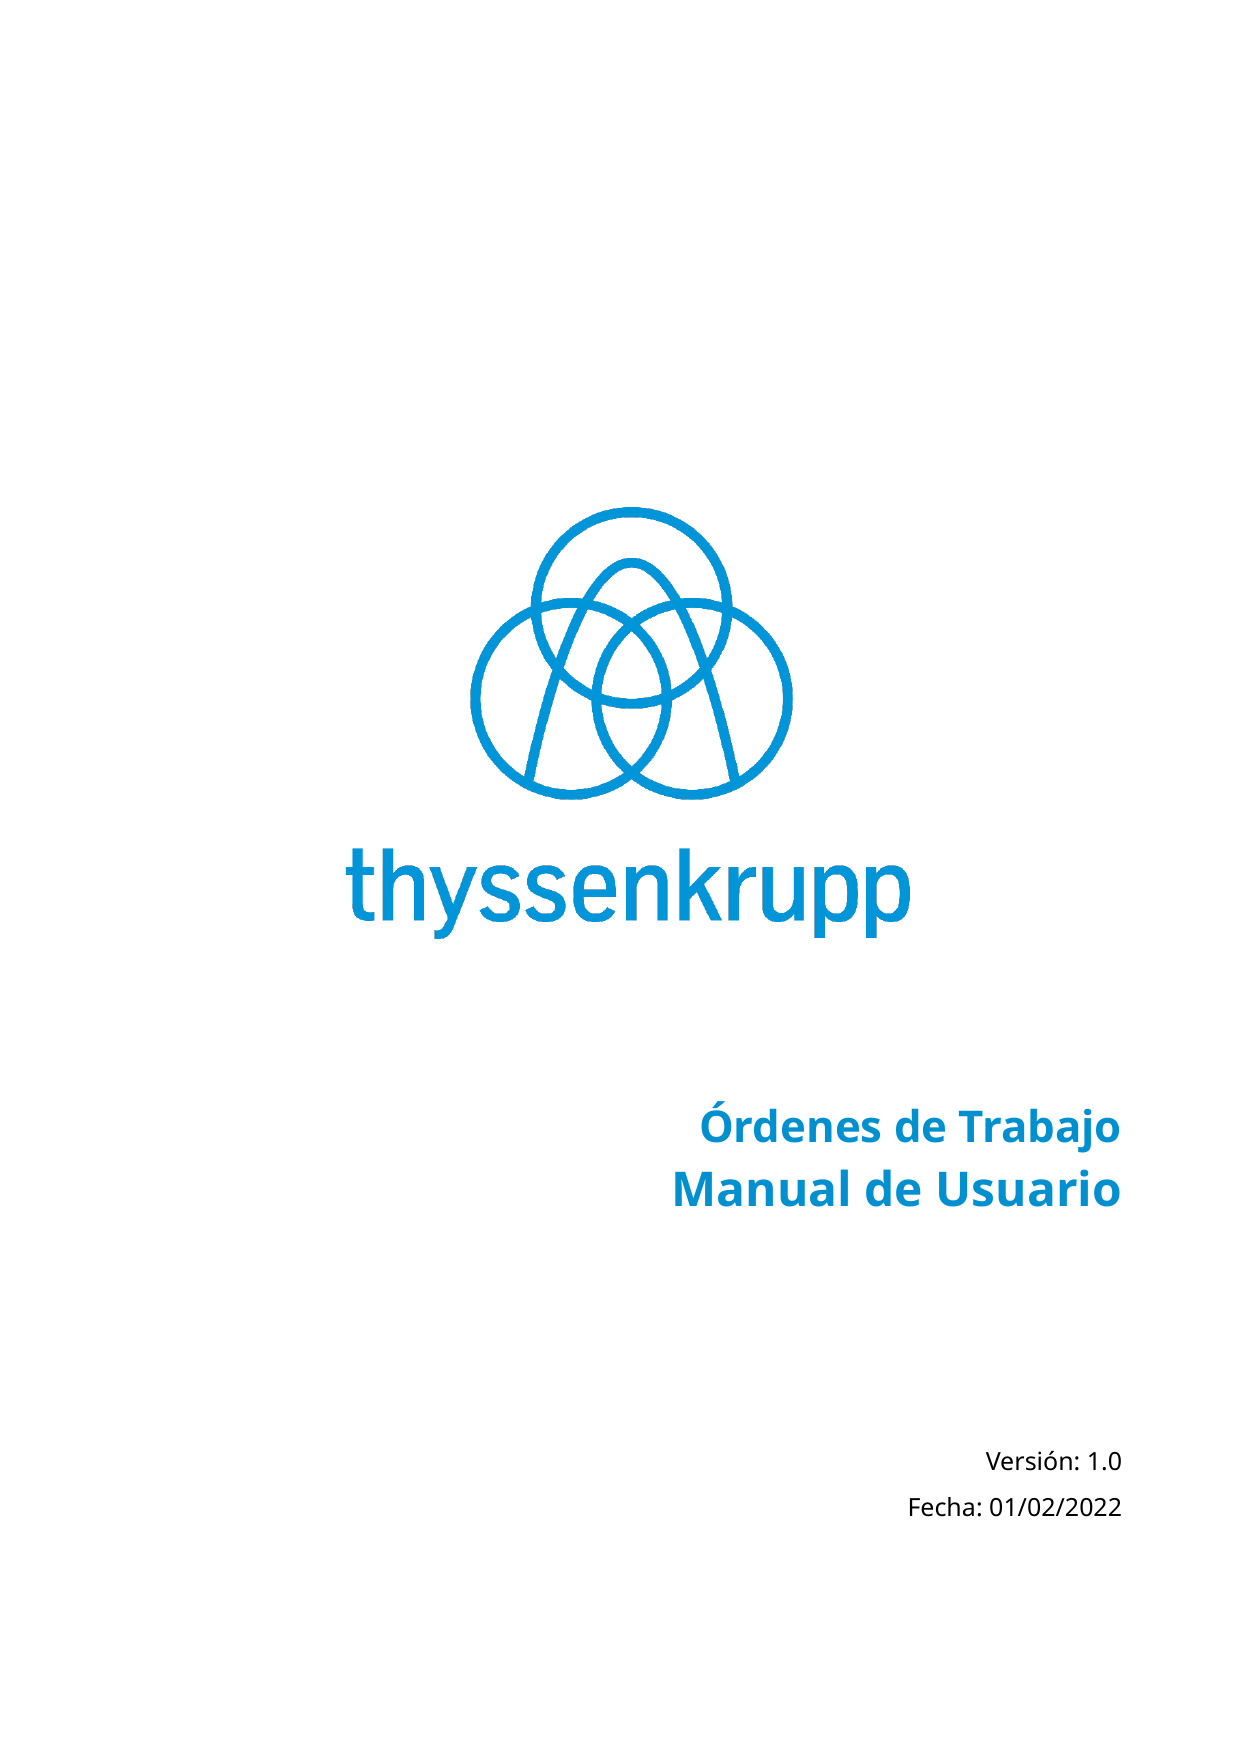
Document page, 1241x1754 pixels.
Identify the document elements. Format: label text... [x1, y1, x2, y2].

text Fecha: 01/02/2022 [118, 1490, 1122, 1524]
title Manual de Usuario [118, 1155, 1122, 1220]
title Órdenes de Trabajo [118, 1095, 1122, 1155]
text Versión: 1.0 [118, 1443, 1122, 1477]
